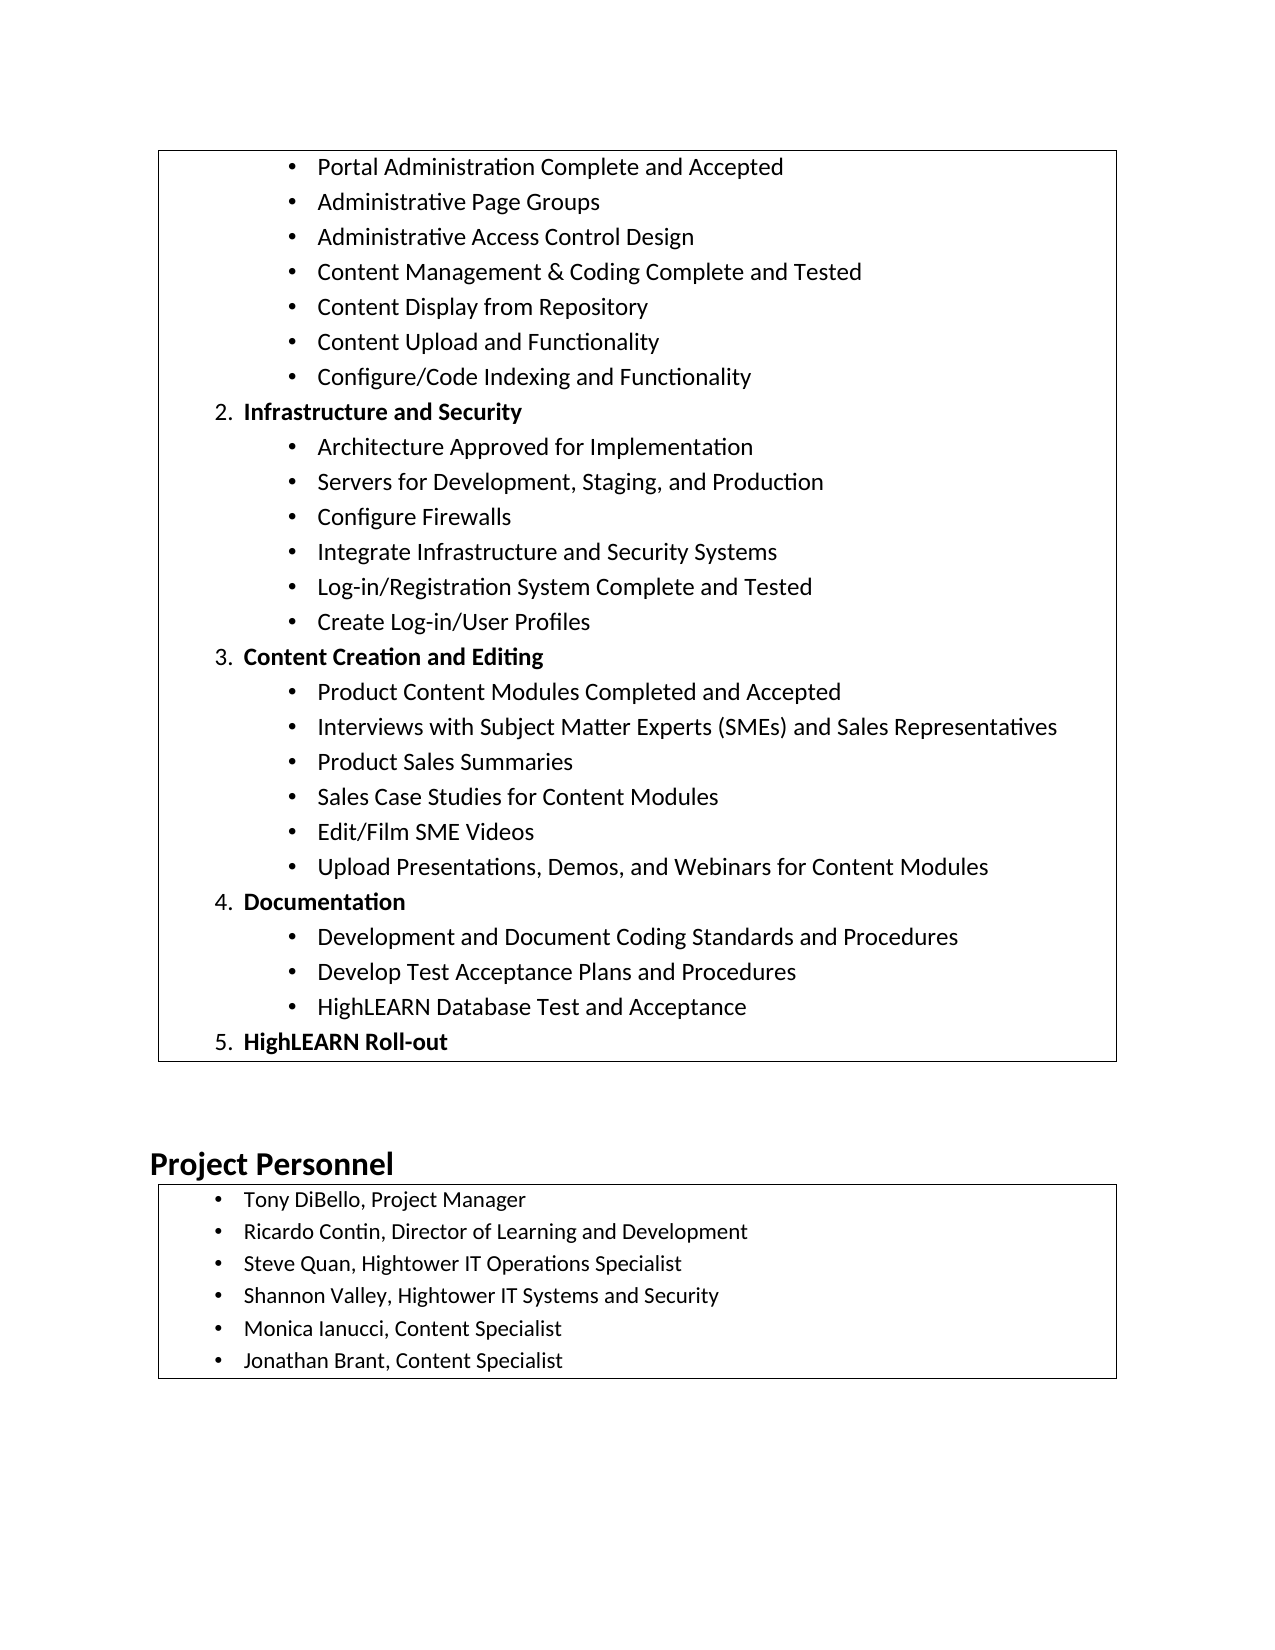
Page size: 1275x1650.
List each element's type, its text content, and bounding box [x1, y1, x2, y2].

table_header Portal Development User Interface Design Complete and Tested Style Sheets for Portal Theme Design for Website Portal Administration Complete and Accepted Administrative Page Groups Administrative Access Control Design Content Management & Coding Complete and Tested Content Display from Repository Content Upload and Functionality Configure/Code Indexing and Functionality Infrastructure and Security Architecture Approved for Implementation Servers for Development, Staging, and Production Configure Firewalls Integrate Infrastructure and Security Systems Log-in/Registration System Complete and Tested Create Log-in/User Profiles Content Creation and Editing Product Content Modules Completed and Accepted Interviews with Subject Matter Experts (SMEs) and Sales Representatives Product Sales Summaries Sales Case Studies for Content Modules Edit/Film SME Videos Upload Presentations, Demos, and Webinars for Content Modules Documentation Development and Document Coding Standards and Procedures Develop Test Acceptance Plans and Procedures HighLEARN Database Test and Acceptance HighLEARN Roll-out [159, 151, 1116, 1061]
text Project Personnel [150, 1143, 1125, 1184]
table_header Tony DiBello, Project Manager Ricardo Contin, Director of Learning and Development Steve Quan, Hightower IT Operations Specialist Shannon Valley, Hightower IT Systems and Security Monica Ianucci, Content Specialist Jonathan Brant, Content Specialist [159, 1185, 1116, 1378]
